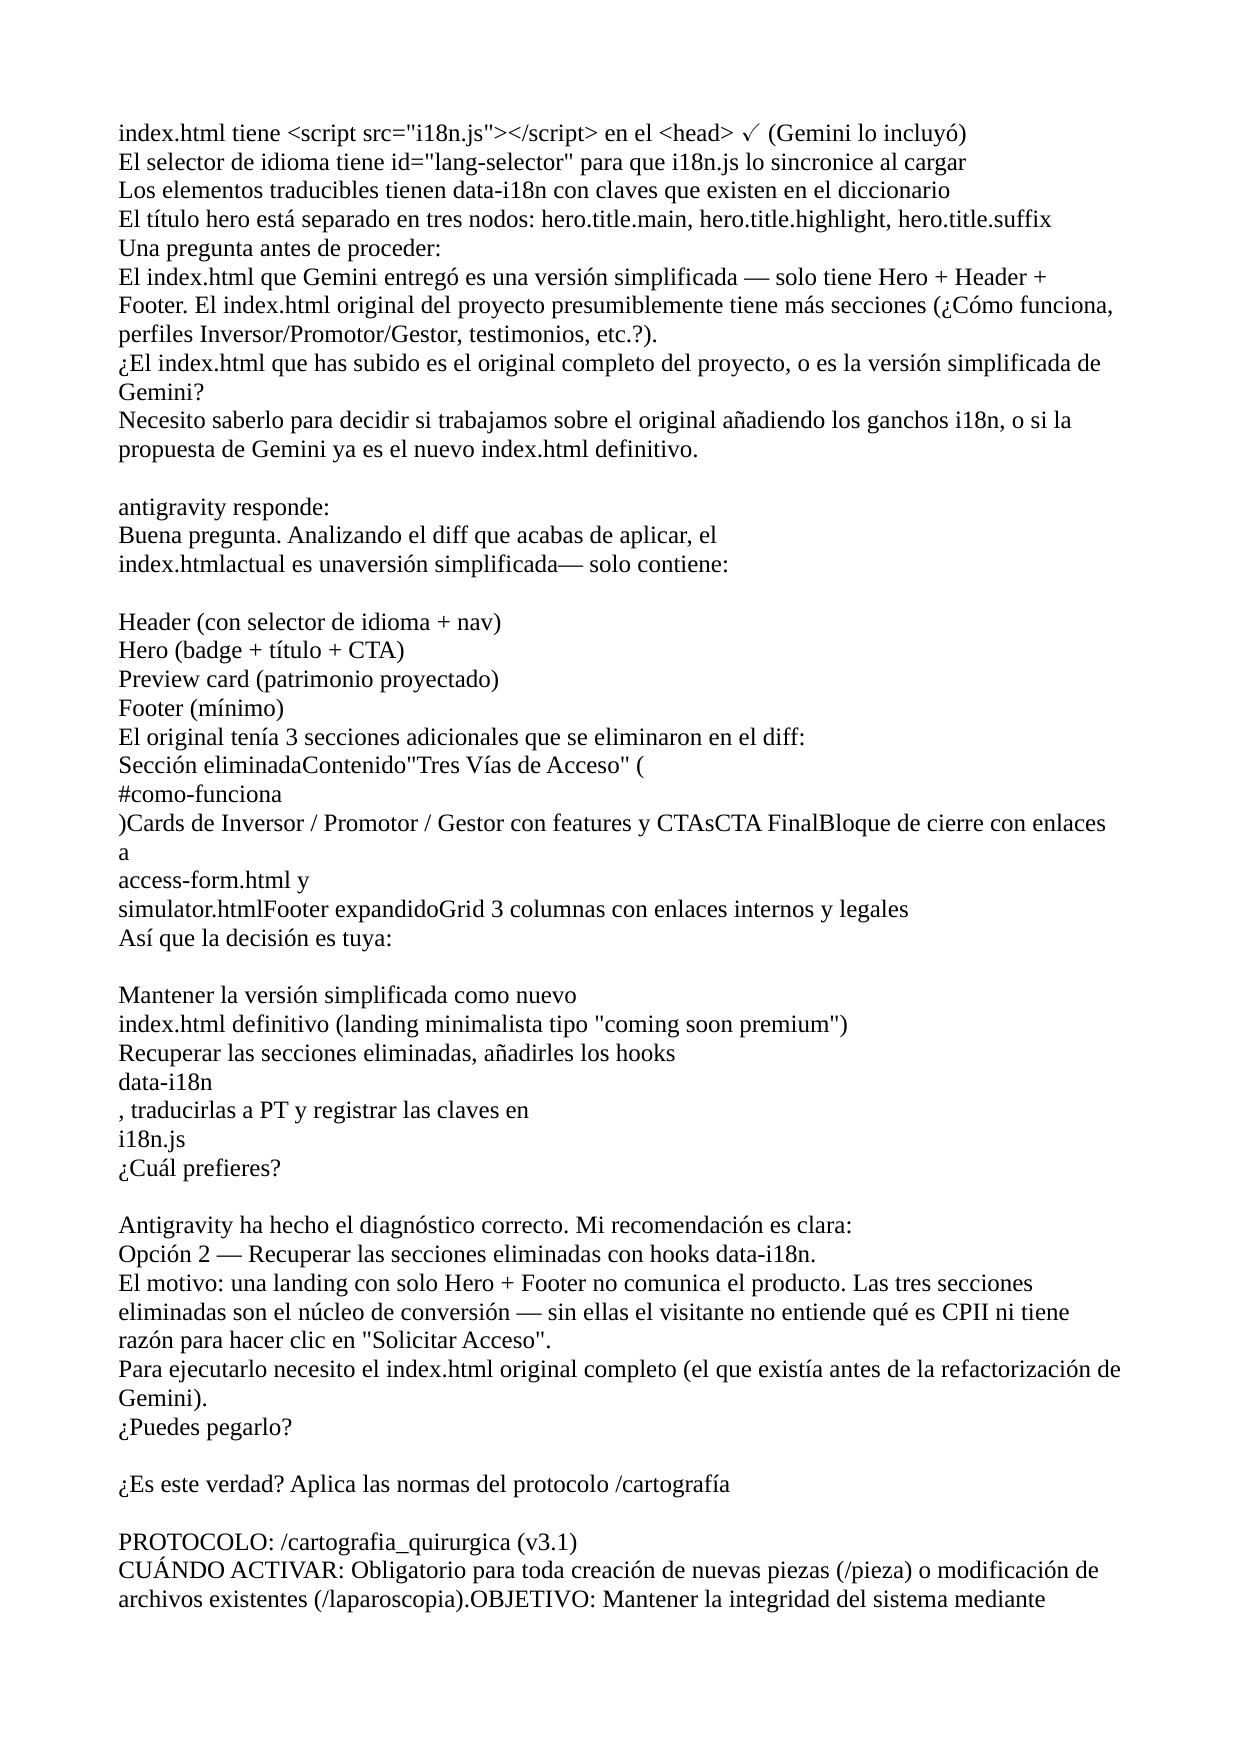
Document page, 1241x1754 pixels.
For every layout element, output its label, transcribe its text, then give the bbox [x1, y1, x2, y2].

table_cell index.html tiene <script src="i18n.js"></script> en el <head> ✓ (Gemini lo incluyó) El selector de idioma tiene id="lang-selector" para que i18n.js lo sincronice al cargar Los elementos traducibles tienen data-i18n con claves que existen en el diccionario El título hero está separado en tres nodos: hero.title.main, hero.title.highlight, hero.title.suffix Una pregunta antes de proceder: El index.html que Gemini entregó es una versión simplificada — solo tiene Hero + Header + Footer. El index.html original del proyecto presumiblemente tiene más secciones (¿Cómo funciona, perfiles Inversor/Promotor/Gestor, testimonios, etc.?). ¿El index.html que has subido es el original completo del proyecto, o es la versión simplificada de Gemini? Necesito saberlo para decidir si trabajamos sobre el original añadiendo los ganchos i18n, o si la propuesta de Gemini ya es el nuevo index.html definitivo. antigravity responde: Buena pregunta. Analizando el diff que acabas de aplicar, el index.htmlactual es unaversión simplificada— solo contiene: Header (con selector de idioma + nav) Hero (badge + título + CTA) Preview card (patrimonio proyectado) Footer (mínimo) El original tenía 3 secciones adicionales que se eliminaron en el diff: Sección eliminadaContenido"Tres Vías de Acceso" ( #como-funciona )Cards de Inversor / Promotor / Gestor con features y CTAsCTA FinalBloque de cierre con enlaces a access-form.html y simulator.htmlFooter expandidoGrid 3 columnas con enlaces internos y legales Así que la decisión es tuya: Mantener la versión simplificada como nuevo index.html definitivo (landing minimalista tipo "coming soon premium") Recuperar las secciones eliminadas, añadirles los hooks data-i18n , traducirlas a PT y registrar las claves en i18n.js ¿Cuál prefieres? Antigravity ha hecho el diagnóstico correcto. Mi recomendación es clara: Opción 2 — Recuperar las secciones eliminadas con hooks data-i18n. El motivo: una landing con solo Hero + Footer no comunica el producto. Las tres secciones eliminadas son el núcleo de conversión — sin ellas el visitante no entiende qué es CPII ni tiene razón para hacer clic en "Solicitar Acceso". Para ejecutarlo necesito el index.html original completo (el que existía antes de la refactorización de Gemini). ¿Puedes pegarlo? ¿Es este verdad? Aplica las normas del protocolo /cartografía PROTOCOLO: /cartografia_quirurgica (v3.1) CUÁNDO ACTIVAR: Obligatorio para toda creación de nuevas piezas (/pieza) o modificación de archivos existentes (/laparoscopia).OBJETIVO: Mantener la integridad del sistema mediante [118, 118, 1122, 1613]
